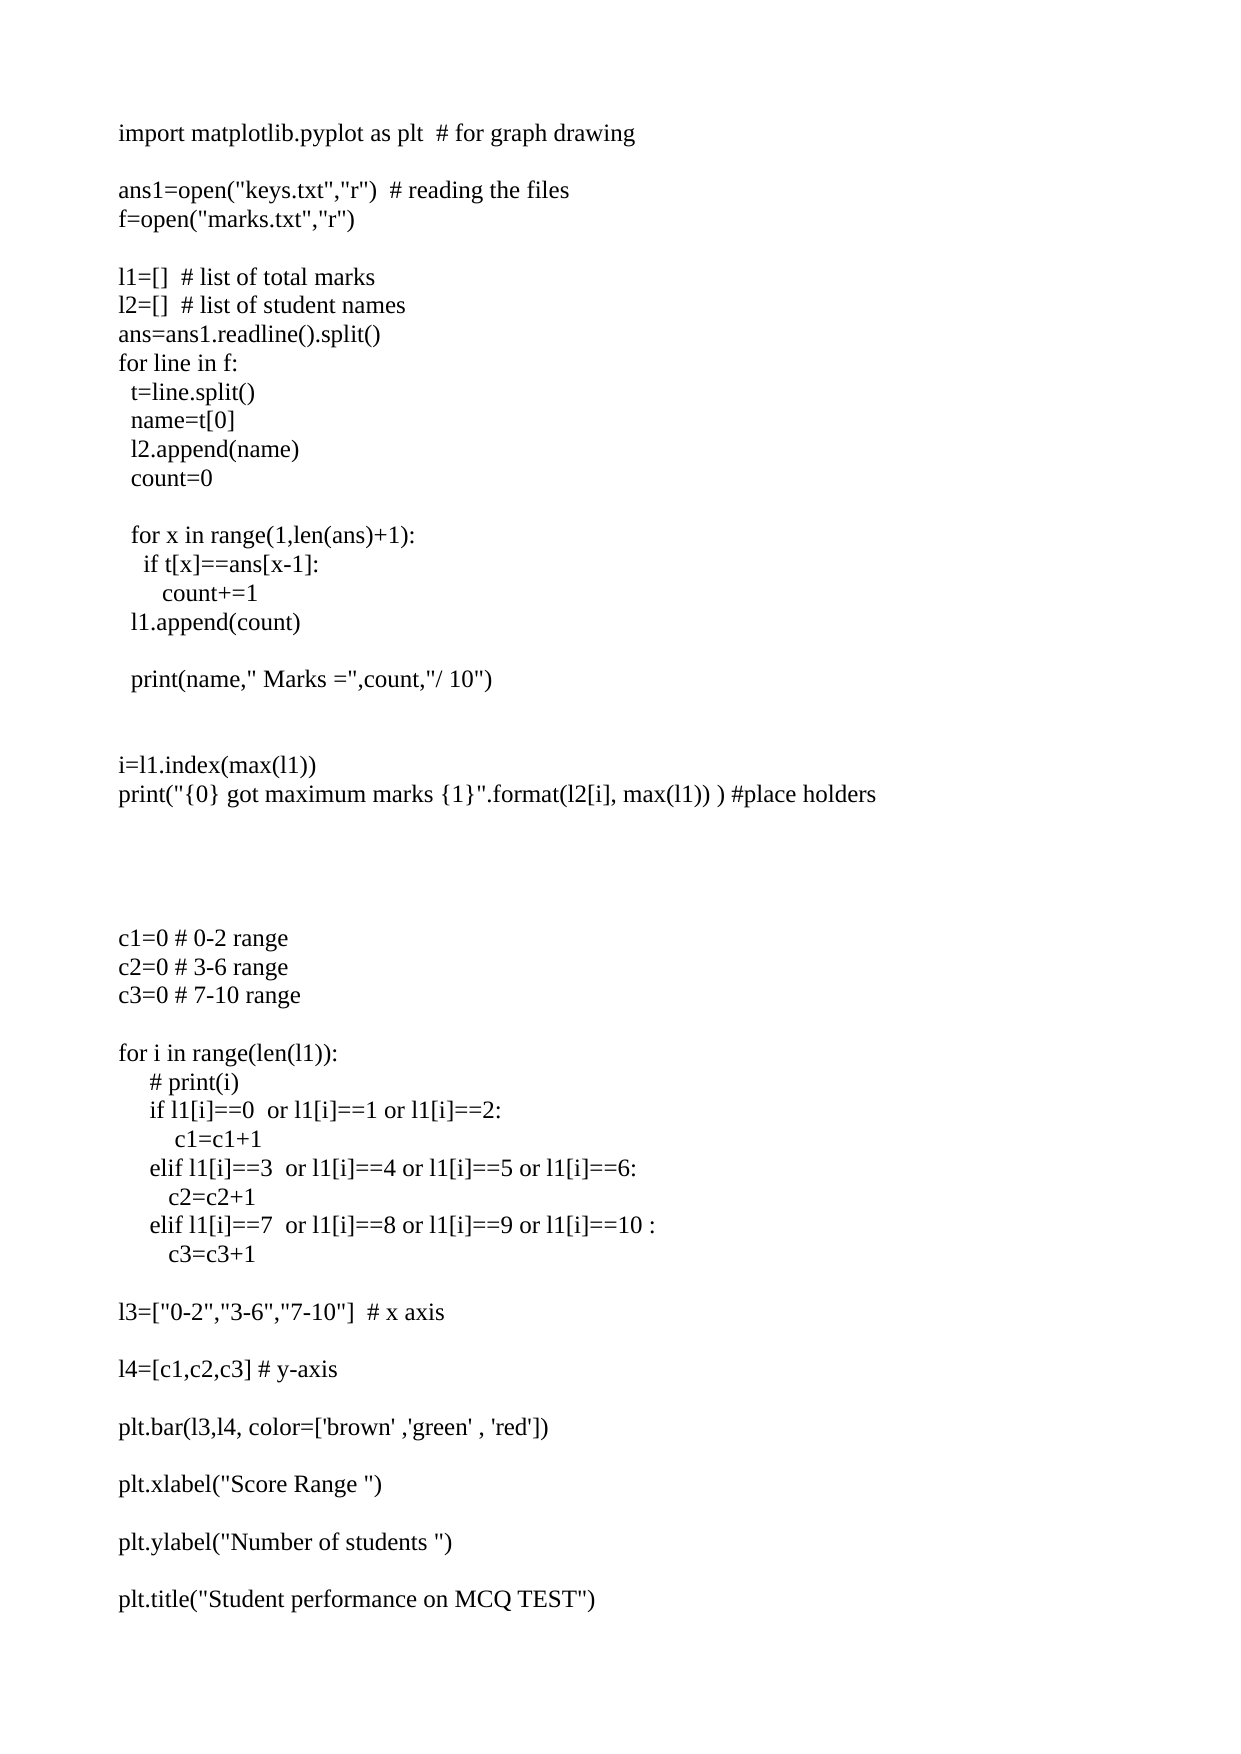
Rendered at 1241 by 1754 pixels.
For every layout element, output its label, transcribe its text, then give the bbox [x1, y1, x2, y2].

text plt.xlabel("Score Range ") [118, 1469, 1122, 1498]
text l3=["0-2","3-6","7-10"] # x axis [118, 1297, 1122, 1326]
text t=line.split() [118, 377, 1122, 406]
text c2=0 # 3-6 range [118, 952, 1122, 981]
text elif l1[i]==7 or l1[i]==8 or l1[i]==9 or l1[i]==10 : [118, 1211, 1122, 1239]
text c2=c2+1 [118, 1182, 1122, 1211]
text for i in range(len(l1)): [118, 1038, 1122, 1067]
text l4=[c1,c2,c3] # y-axis [118, 1354, 1122, 1383]
text ans1=open("keys.txt","r") # reading the files [118, 176, 1122, 204]
text for x in range(1,len(ans)+1): [118, 521, 1122, 549]
text import matplotlib.pyplot as plt # for graph drawing [118, 118, 1122, 147]
text ans=ans1.readline().split() [118, 319, 1122, 348]
text name=t[0] [118, 406, 1122, 434]
text if l1[i]==0 or l1[i]==1 or l1[i]==2: [118, 1096, 1122, 1124]
text c1=0 # 0-2 range [118, 923, 1122, 952]
text l1=[] # list of total marks [118, 262, 1122, 291]
text # print(i) [118, 1067, 1122, 1096]
text l1.append(count) [118, 607, 1122, 636]
text c1=c1+1 [118, 1124, 1122, 1153]
text plt.title("Student performance on MCQ TEST") [118, 1584, 1122, 1613]
text for line in f: [118, 348, 1122, 377]
text print(name," Marks =",count,"/ 10") [118, 664, 1122, 693]
text plt.bar(l3,l4, color=['brown' ,'green' , 'red']) [118, 1412, 1122, 1441]
text f=open("marks.txt","r") [118, 204, 1122, 233]
text count=0 [118, 463, 1122, 492]
text l2.append(name) [118, 434, 1122, 463]
text count+=1 [118, 578, 1122, 607]
text elif l1[i]==3 or l1[i]==4 or l1[i]==5 or l1[i]==6: [118, 1153, 1122, 1182]
text i=l1.index(max(l1)) [118, 751, 1122, 779]
text print("{0} got maximum marks {1}".format(l2[i], max(l1)) ) #place holders [118, 779, 1122, 808]
text c3=0 # 7-10 range [118, 981, 1122, 1009]
text plt.ylabel("Number of students ") [118, 1527, 1122, 1556]
text if t[x]==ans[x-1]: [118, 549, 1122, 578]
text l2=[] # list of student names [118, 291, 1122, 319]
text c3=c3+1 [118, 1239, 1122, 1268]
